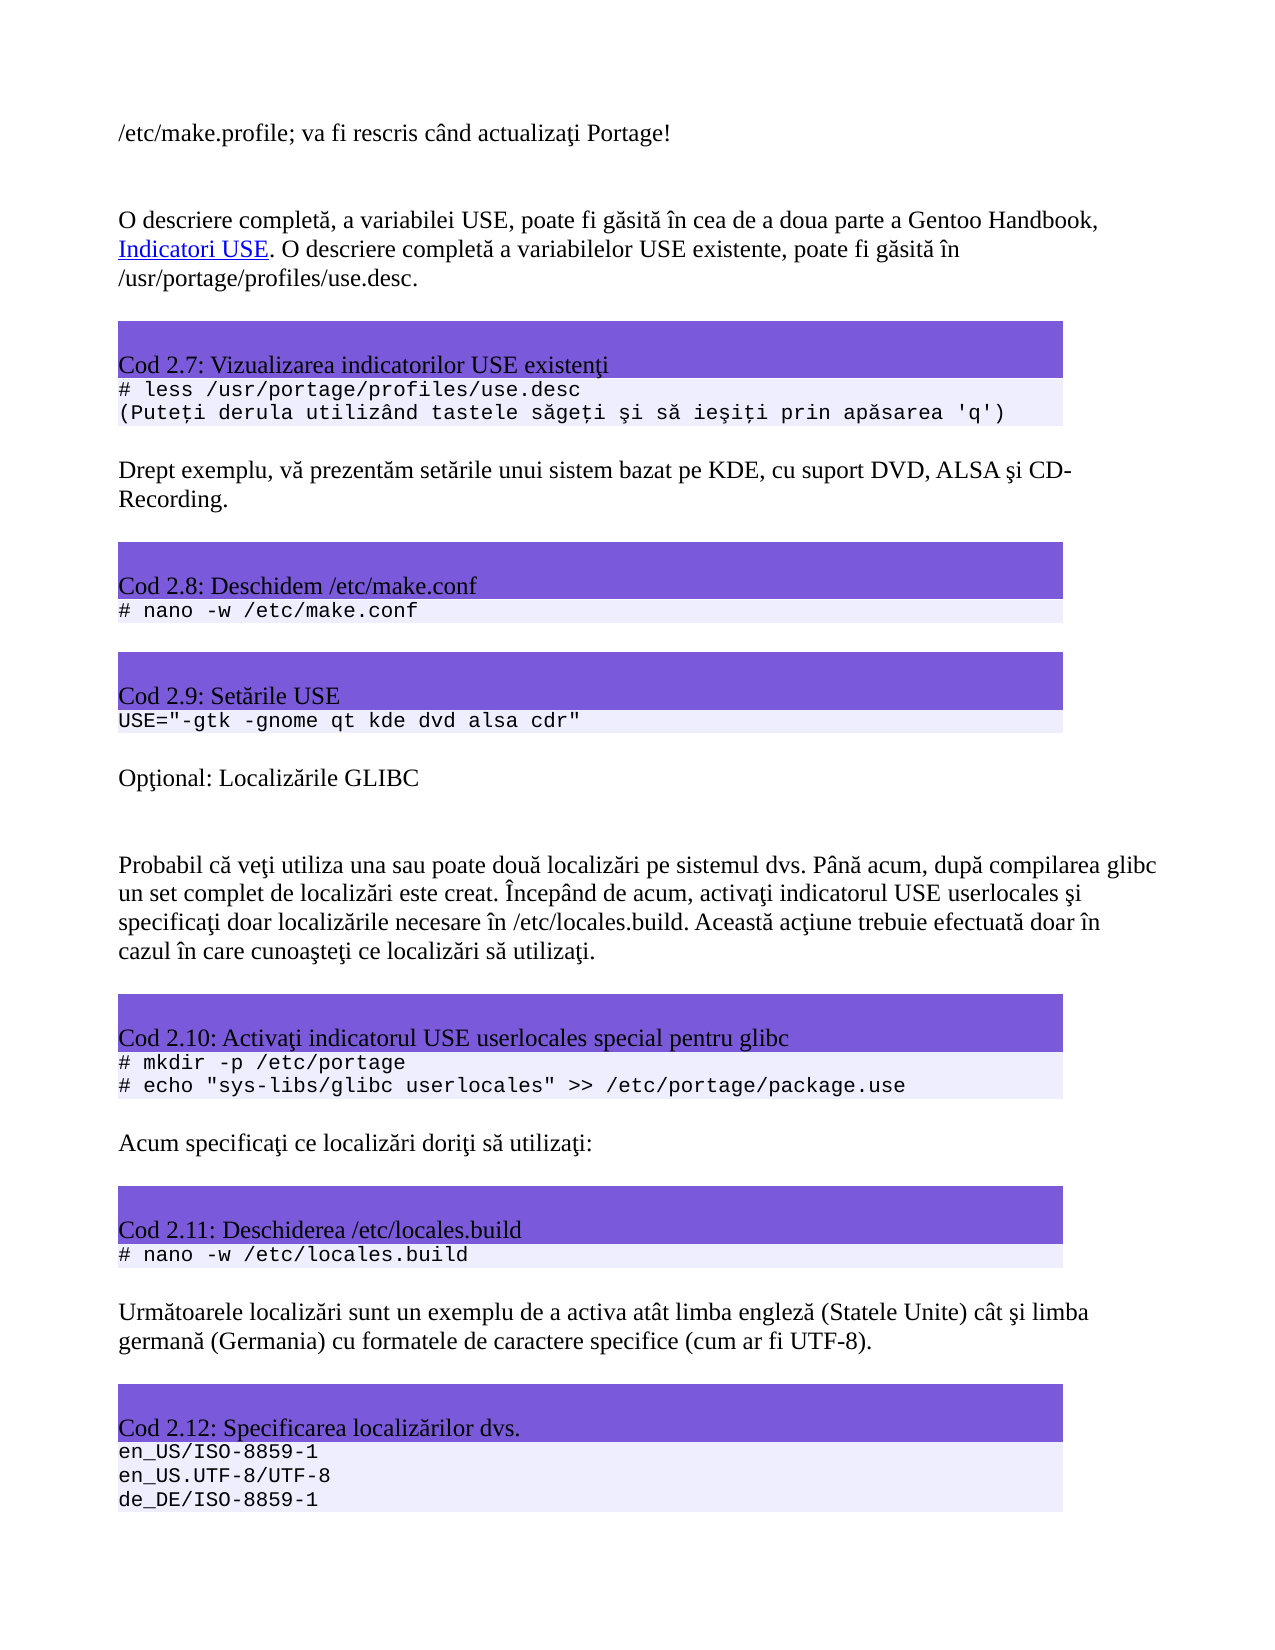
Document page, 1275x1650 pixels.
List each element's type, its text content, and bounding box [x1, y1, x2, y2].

table_header Cod 2.10: Activaţi indicatorul USE userlocales special pentru glibc [118, 994, 1063, 1052]
table_header Cod 2.11: Deschiderea /etc/locales.build [118, 1186, 1063, 1244]
text Următoarele localizări sunt un exemplu de a activa atât limba engleză (Statele Unite) cât şi limba germană (Germania) cu formatele de caractere specifice (cum ar fi UTF-8). [118, 1297, 1157, 1354]
table_header Cod 2.7: Vizualizarea indicatorilor USE existenţi [118, 321, 1063, 378]
text Drept exemplu, vă prezentăm setările unui sistem bazat pe KDE, cu suport DVD, ALSA şi CD-Recording. [118, 455, 1157, 512]
text Opţional: Localizările GLIBC [118, 763, 1157, 791]
table_cell # less /usr/portage/profiles/use.desc (Puteţi derula utilizând tastele săgeţi şi să ieşiţi prin apăsarea 'q') [118, 379, 1063, 426]
table_cell en_US/ISO-8859-1 en_US.UTF-8/UTF-8 de_DE/ISO-8859-1 [118, 1442, 1063, 1512]
table_header Cod 2.12: Specificarea localizărilor dvs. [118, 1384, 1063, 1442]
table_cell USE="-gtk -gnome qt kde dvd alsa cdr" [118, 710, 1063, 733]
table_cell # mkdir -p /etc/portage # echo "sys-libs/glibc userlocales" >> /etc/portage/package.use [118, 1052, 1063, 1099]
text /etc/make.profile; va fi rescris când actualizaţi Portage! [118, 118, 1157, 147]
table_cell # nano -w /etc/make.conf [118, 600, 1063, 623]
table_header Cod 2.8: Deschidem /etc/make.conf [118, 542, 1063, 599]
text O descriere completă, a variabilei USE, poate fi găsită în cea de a doua parte a Gentoo Handbook, Indicatori USE. O descriere completă a variabilelor USE existente, poate fi găsită în /usr/portage/profiles/use.desc. [118, 205, 1157, 291]
table_header Cod 2.9: Setările USE [118, 652, 1063, 710]
text Acum specificaţi ce localizări doriţi să utilizaţi: [118, 1128, 1157, 1157]
text Probabil că veţi utiliza una sau poate două localizări pe sistemul dvs. Până acum, după compilarea glibc un set complet de localizări este creat. Începând de acum, activaţi indicatorul USE userlocales şi specificaţi doar localizările necesare în /etc/locales.build. Această acţiune trebuie efectuată doar în cazul în care cunoaşteţi ce localizări să utilizaţi. [118, 850, 1157, 965]
table_cell # nano -w /etc/locales.build [118, 1244, 1063, 1268]
